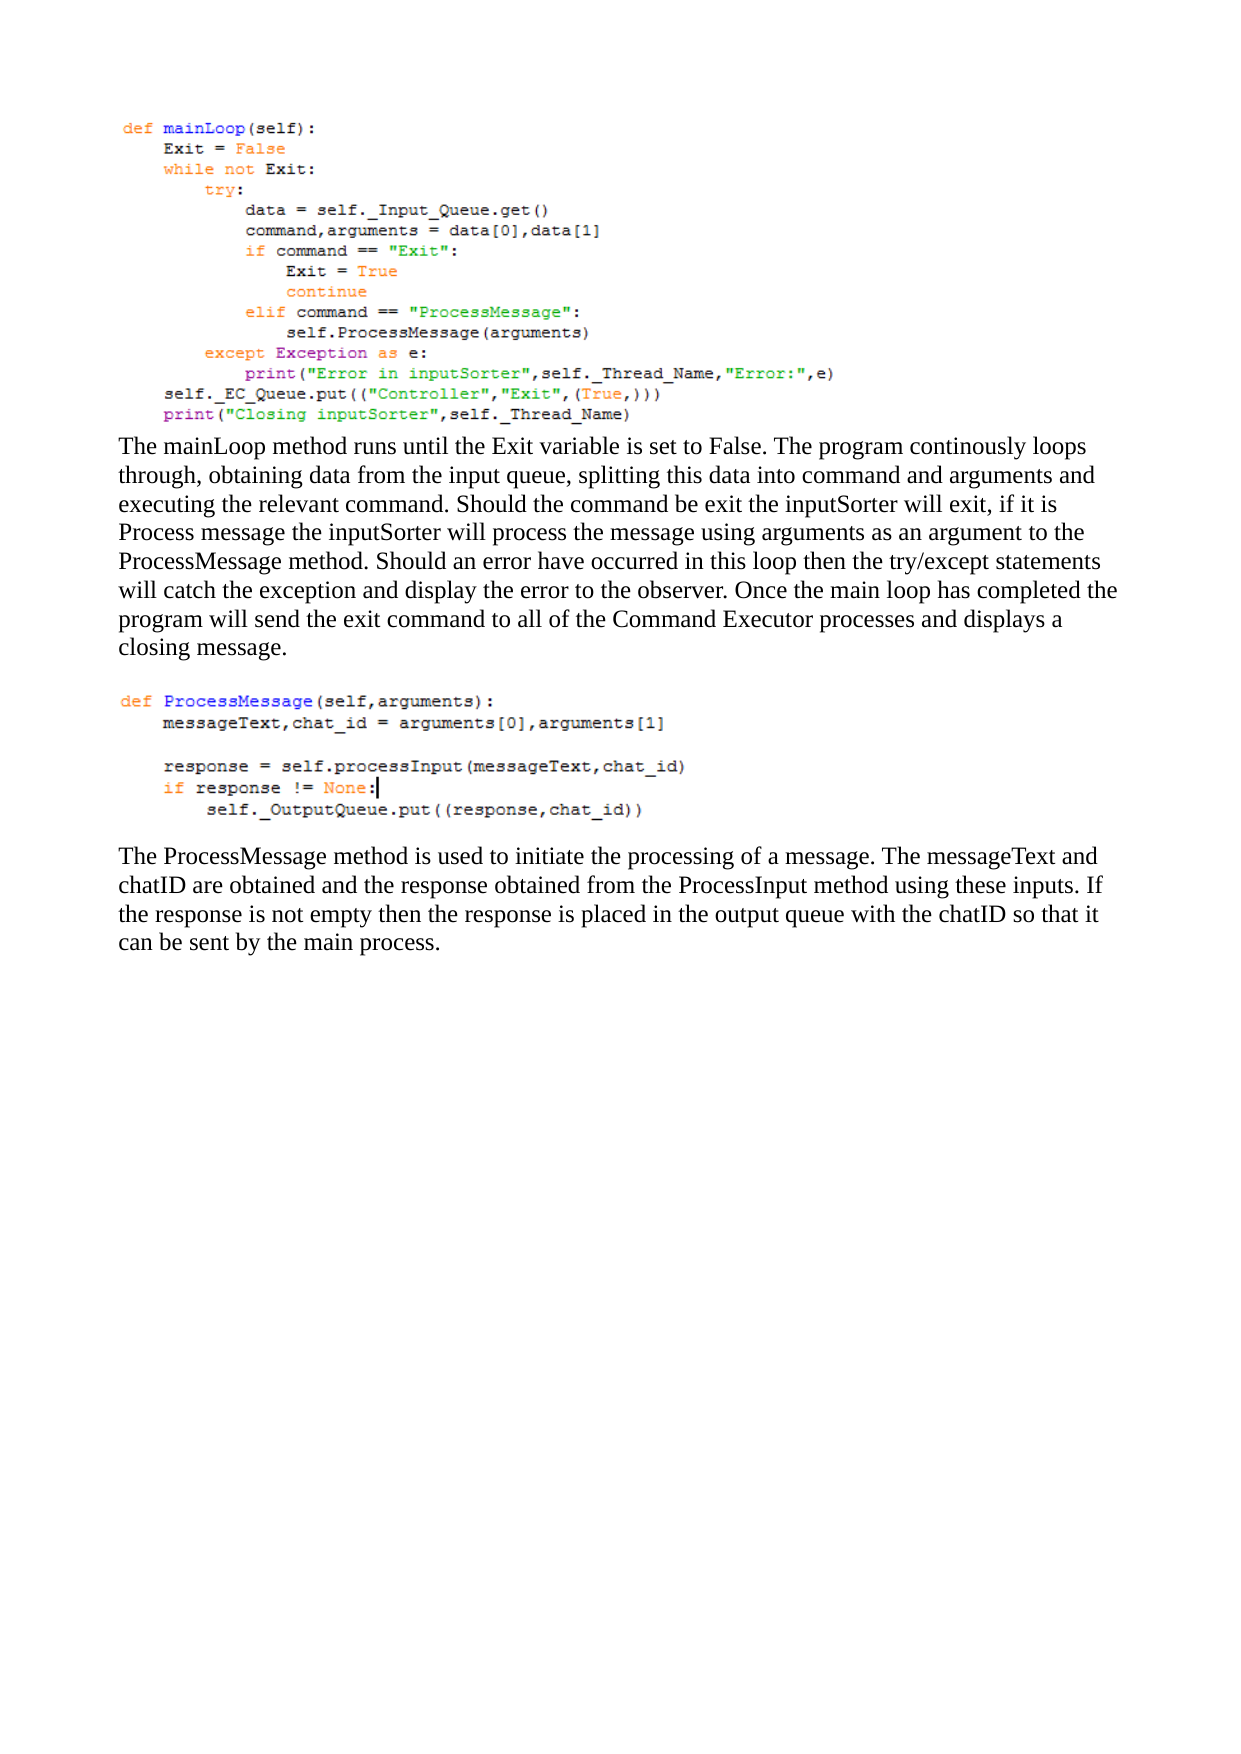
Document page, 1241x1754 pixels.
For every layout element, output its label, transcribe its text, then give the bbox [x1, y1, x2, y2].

text The mainLoop method runs until the Exit variable is set to False. The program continously loops through, obtaining data from the input queue, splitting this data into command and arguments and executing the relevant command. Should the command be exit the inputSorter will exit, if it is Process message the inputSorter will process the message using arguments as an argument to the ProcessMessage method. Should an error have occurred in this loop then the try/except statements will catch the exception and display the error to the observer. Once the main loop has completed the program will send the exit command to all of the Command Executor processes and displays a closing message. [118, 118, 1122, 661]
picture [118, 690, 707, 842]
text The ProcessMessage method is used to initiate the processing of a message. The messageText and chatID are obtained and the response obtained from the ProcessInput method using these inputs. If the response is not empty then the response is placed in the output queue with the chatID so that it can be sent by the main process. [118, 690, 1122, 956]
picture [118, 118, 838, 432]
